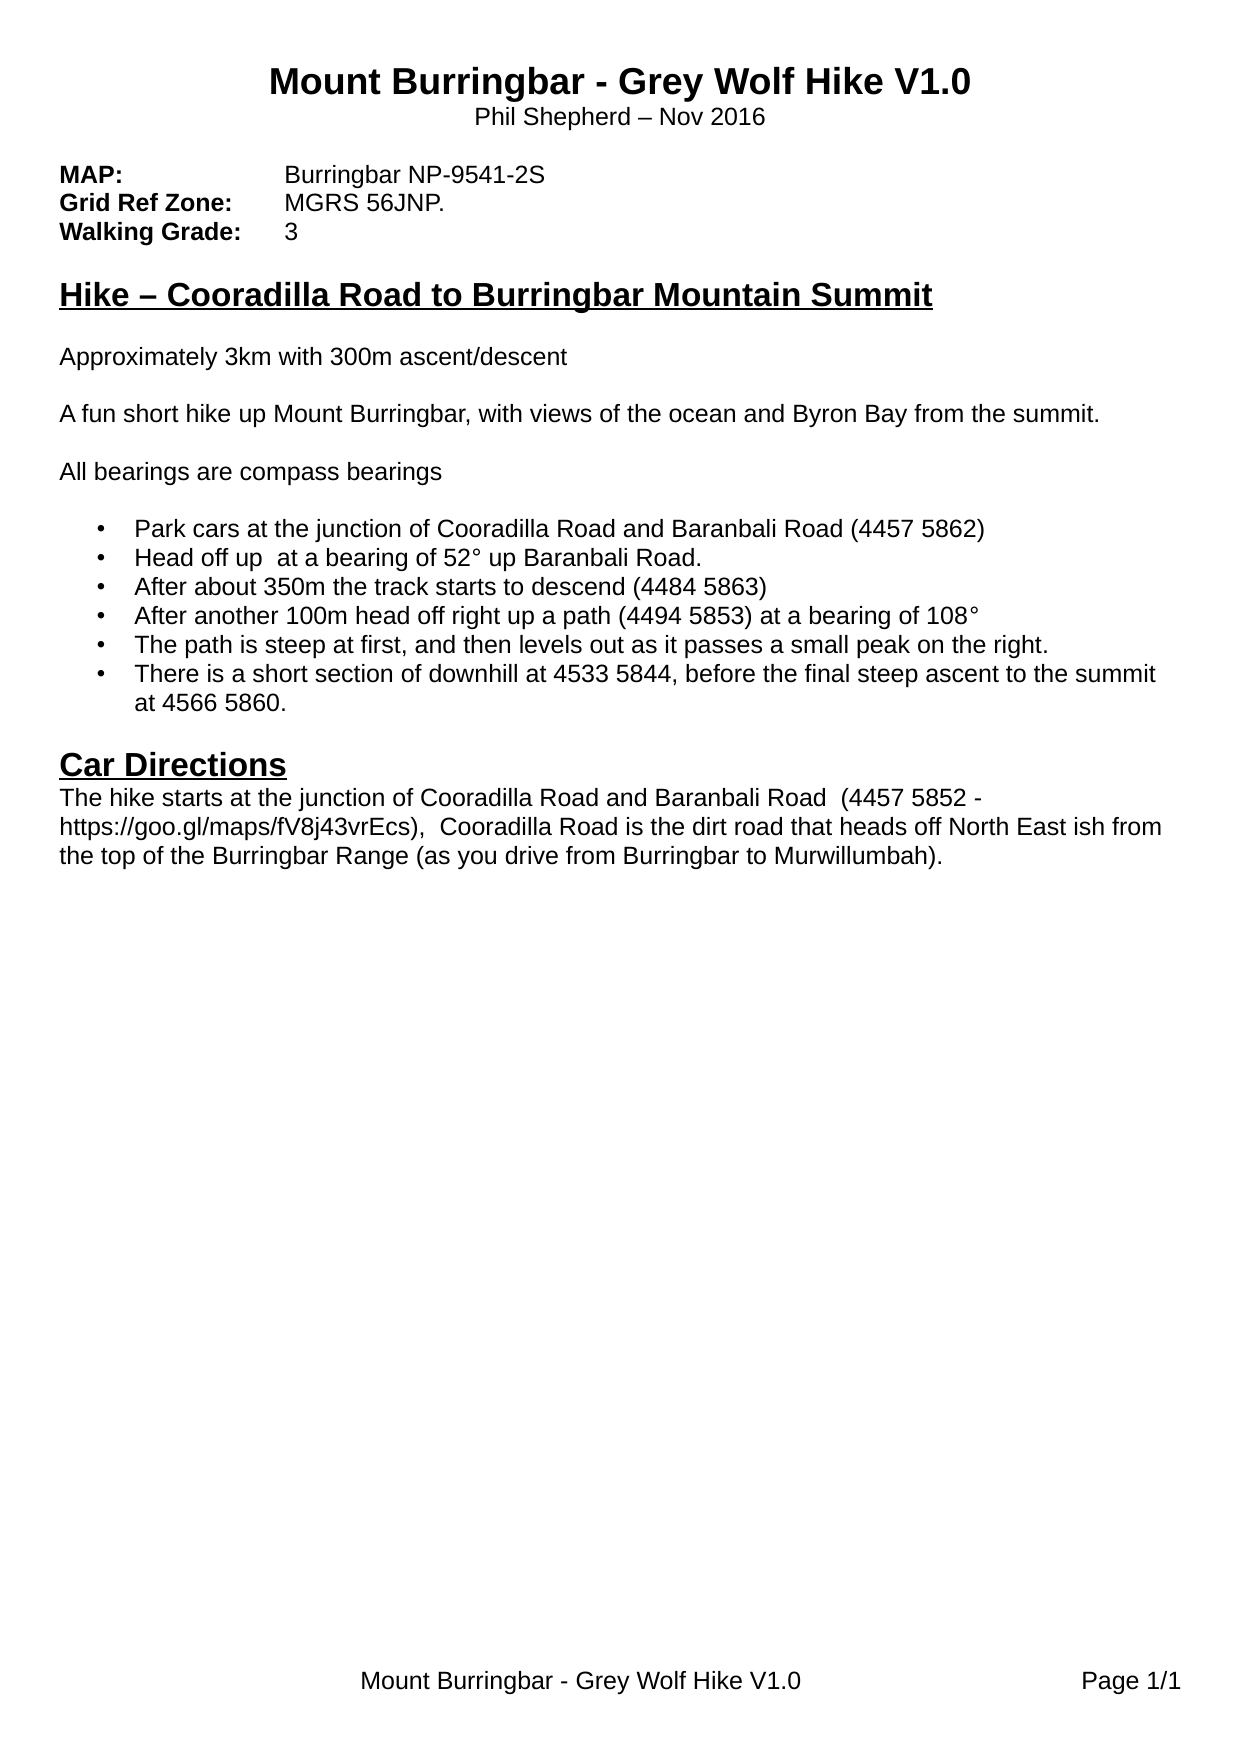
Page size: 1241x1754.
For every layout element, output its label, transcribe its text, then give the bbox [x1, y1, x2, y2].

text The hike starts at the junction of Cooradilla Road and Baranbali Road (4457 5852 - https://goo.gl/maps/fV8j43vrEcs), Cooradilla Road is the dirt road that heads off North East ish from the top of the Burringbar Range (as you drive from Burringbar to Murwillumbah). [59, 783, 1181, 870]
text Car Directions [59, 745, 1181, 783]
text Approximately 3km with 300m ascent/descent [59, 342, 1181, 371]
list The path is steep at first, and then levels out as it passes a small peak on the right. [97, 630, 1181, 659]
subtitle Mount Burringbar - Grey Wolf Hike V1.0 [59, 59, 1181, 102]
text A fun short hike up Mount Burringbar, with views of the ocean and Byron Bay from the summit. [59, 399, 1181, 428]
text Walking Grade: 3 [59, 217, 1181, 246]
text MAP: Burringbar NP-9541-2S Grid Ref Zone: MGRS 56JNP. [59, 160, 1181, 217]
list After about 350m the track starts to descend (4484 5863) [97, 572, 1181, 601]
text Hike – Cooradilla Road to Burringbar Mountain Summit [59, 275, 1181, 313]
text All bearings are compass bearings [59, 457, 1181, 514]
list Head off up at a bearing of 52° up Baranbali Road. [97, 543, 1181, 572]
text Phil Shepherd – Nov 2016 [59, 102, 1181, 131]
list Park cars at the junction of Cooradilla Road and Baranbali Road (4457 5862) [97, 514, 1181, 543]
list There is a short section of downhill at 4533 5844, before the final steep ascent to the summit at 4566 5860. [97, 659, 1181, 716]
list After another 100m head off right up a path (4494 5853) at a bearing of 108° [97, 601, 1181, 630]
